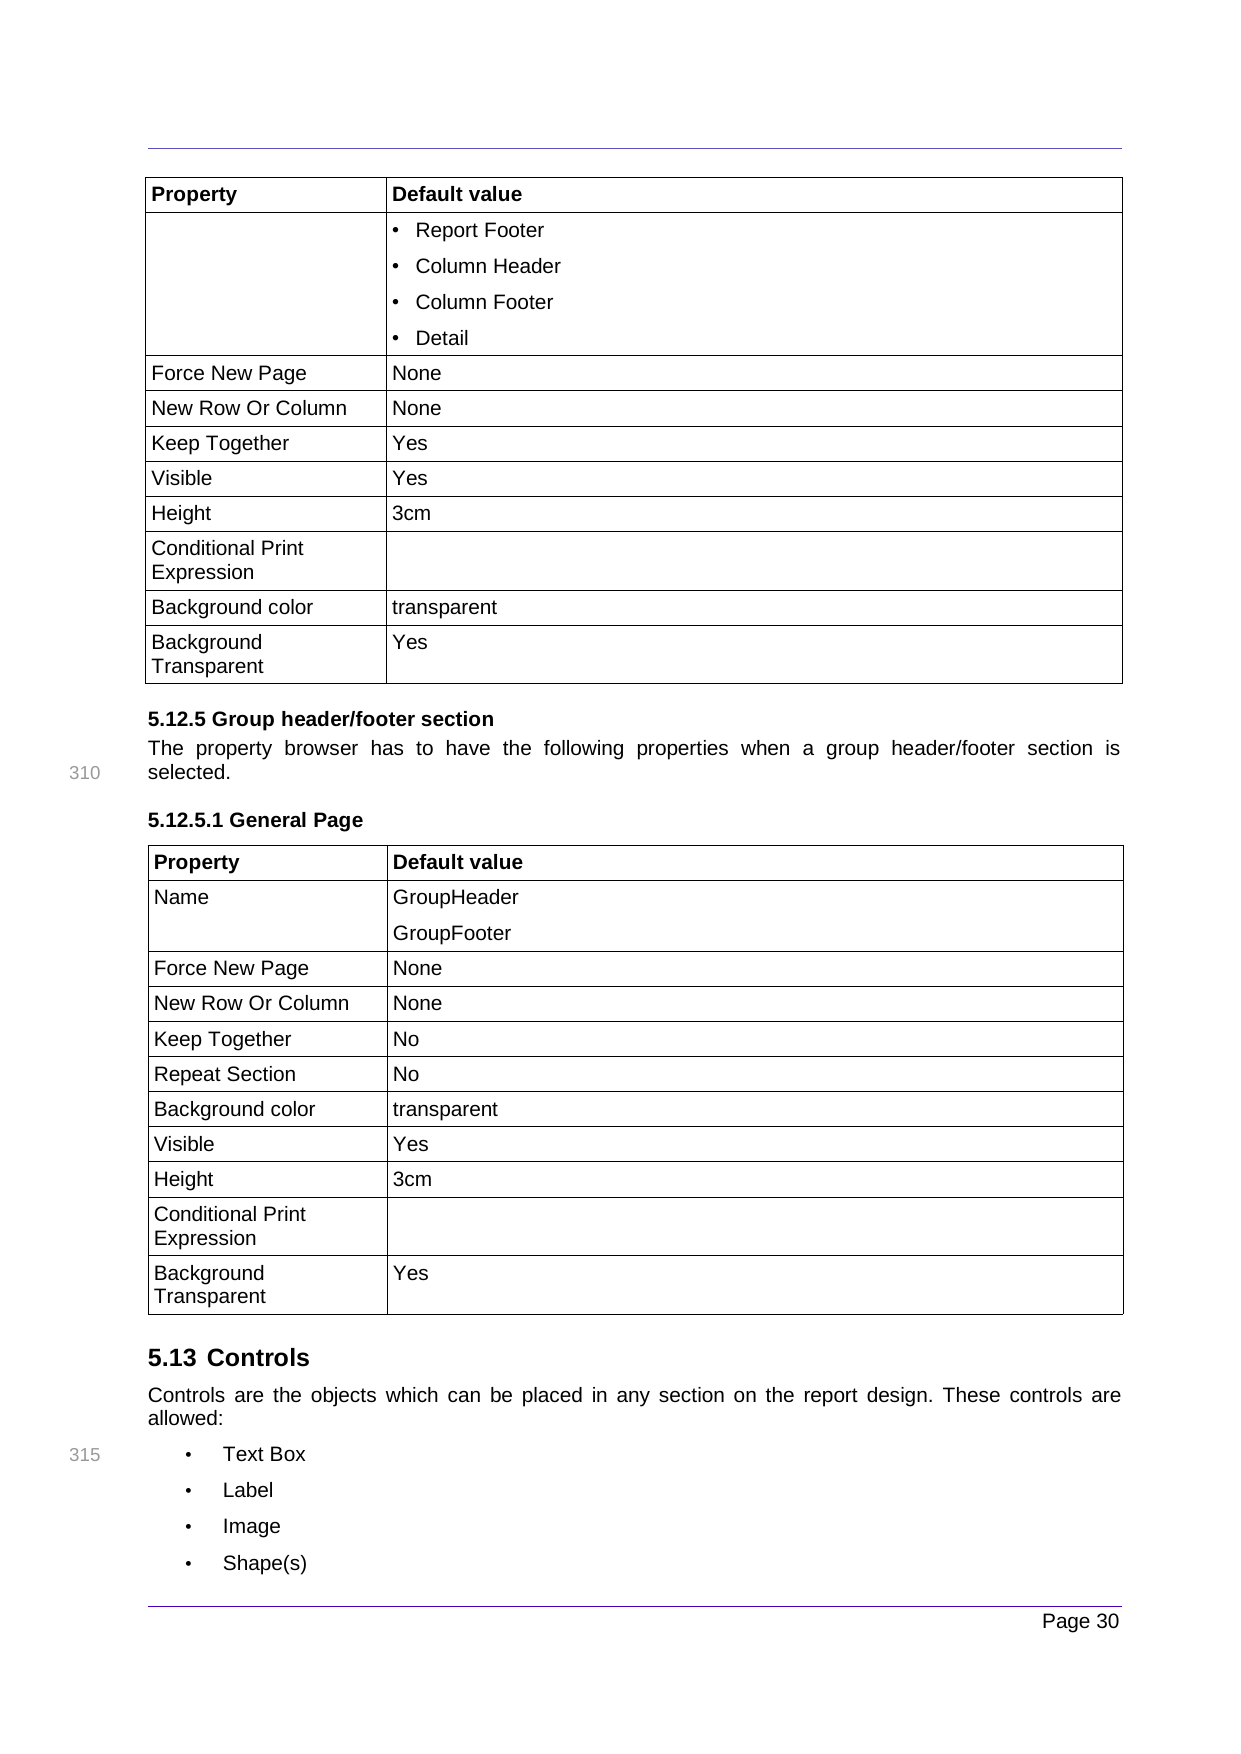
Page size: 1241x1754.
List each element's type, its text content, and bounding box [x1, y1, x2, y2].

table_cell Visible [149, 1127, 387, 1161]
table_cell No [388, 1057, 1123, 1091]
table_cell transparent [388, 1092, 1123, 1126]
table_cell Keep Together [149, 1022, 387, 1056]
table_cell New Row Or Column [149, 987, 387, 1021]
table_cell None [387, 391, 1122, 426]
list Label [185, 1479, 1122, 1502]
table_cell None [388, 952, 1123, 986]
list Text Box [185, 1443, 1122, 1466]
table_header Property [149, 846, 387, 880]
table_cell Repeat Section [149, 1057, 387, 1091]
table_cell No [388, 1022, 1123, 1056]
table_header Property [146, 178, 386, 212]
table_cell [388, 1198, 1123, 1255]
table_cell 3cm [387, 497, 1122, 531]
table_cell Name [149, 881, 387, 951]
table_cell [387, 532, 1122, 590]
table_cell Background Transparent [149, 1256, 387, 1314]
table_cell Visible [146, 462, 386, 496]
table_cell Background color [146, 591, 386, 625]
table_cell Keep Together [146, 427, 386, 461]
subtitle General Page [148, 809, 1122, 832]
table_cell Force New Page [149, 952, 387, 986]
table_cell Yes [387, 626, 1122, 683]
table_cell [146, 213, 386, 355]
table_cell 3cm [388, 1162, 1123, 1197]
table_cell Conditional Print Expression [146, 532, 386, 590]
table_cell Yes [388, 1127, 1123, 1161]
table_cell Force New Page [146, 356, 386, 390]
table_cell Height [149, 1162, 387, 1197]
table_header Default value [388, 846, 1123, 880]
table_cell Yes [388, 1256, 1123, 1314]
table_cell GroupHeader GroupFooter [388, 881, 1123, 951]
list Shape(s) [185, 1551, 1122, 1574]
table_cell None [387, 356, 1122, 390]
text Controls are the objects which can be placed in any section on the report design. These controls are allowed: [148, 1383, 1122, 1430]
table_cell transparent [387, 591, 1122, 625]
table_cell Yes [387, 427, 1122, 461]
text The property browser has to have the following properties when a group header/footer section is selected. [148, 737, 1122, 784]
table_cell Height [146, 497, 386, 531]
table_cell Report Header Report Footer Column Header Column Footer Detail [387, 213, 1122, 355]
subtitle Controls [148, 1343, 1122, 1372]
table_cell Conditional Print Expression [149, 1198, 387, 1255]
subtitle Group header/footer section [148, 707, 1122, 731]
table_cell Background color [149, 1092, 387, 1126]
table_header Default value [387, 178, 1122, 212]
table_cell New Row Or Column [146, 391, 386, 426]
list Image [185, 1515, 1122, 1538]
table_cell None [388, 987, 1123, 1021]
table_cell Yes [387, 462, 1122, 496]
table_cell Background Transparent [146, 626, 386, 683]
